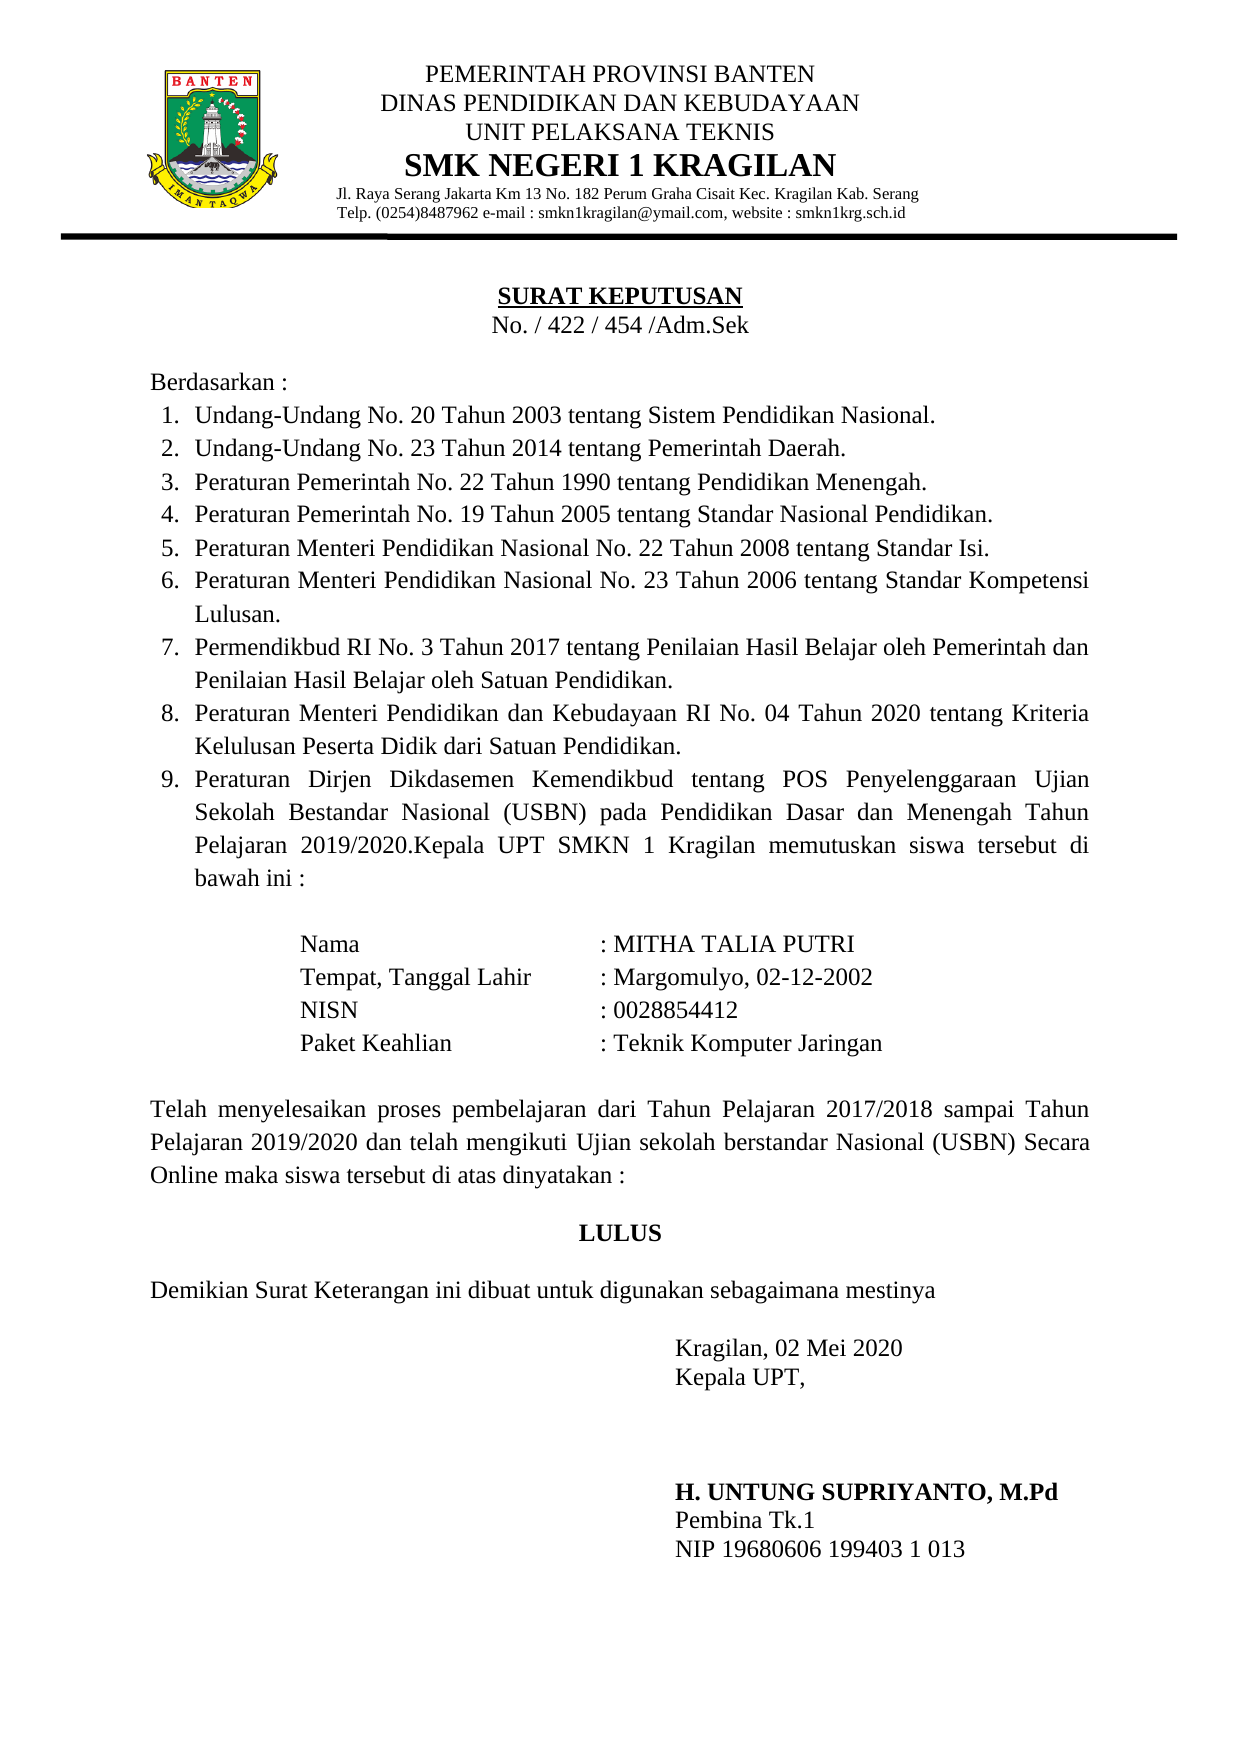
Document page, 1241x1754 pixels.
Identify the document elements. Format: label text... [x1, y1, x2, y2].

list Peraturan Menteri Pendidikan Nasional No. 22 Tahun 2008 tentang Standar Isi. [179, 533, 1090, 561]
text Telah menyelesaikan proses pembelajaran dari Tahun Pelajaran 2017/2018 sampai Tahun Pelajaran 2019/2020 dan telah mengikuti Ujian sekolah berstandar Nasional (USBN) Secara Online maka siswa tersebut di atas dinyatakan : [150, 1094, 1090, 1189]
text Kepala UPT, [150, 1362, 1090, 1391]
text SURAT KEPUTUSAN [150, 281, 1090, 310]
list Undang-Undang No. 20 Tahun 2003 tentang Sistem Pendidikan Nasional. [179, 401, 1090, 429]
list Permendikbud RI No. 3 Tahun 2017 tentang Penilaian Hasil Belajar oleh Pemerintah dan Penilaian Hasil Belajar oleh Satuan Pendidikan. [179, 632, 1090, 693]
text NIP 19680606 199403 1 013 [150, 1534, 1090, 1563]
text Tempat, Tanggal Lahir : Margomulyo, 02-12-2002 [150, 962, 1090, 991]
text NISN : 0028854412 [150, 995, 1090, 1024]
list Undang-Undang No. 23 Tahun 2014 tentang Pemerintah Daerah. [179, 433, 1090, 462]
list Peraturan Dirjen Dikdasemen Kemendikbud tentang POS Penyelenggaraan Ujian Sekolah Bestandar Nasional (USBN) pada Pendidikan Dasar dan Menengah Tahun Pelajaran 2019/2020.Kepala UPT SMKN 1 Kragilan memutuskan siswa tersebut di bawah ini : [179, 764, 1090, 892]
text H. UNTUNG SUPRIYANTO, M.Pd [150, 1477, 1090, 1506]
text Paket Keahlian : Teknik Komputer Jaringan [150, 1028, 1090, 1057]
list Peraturan Pemerintah No. 22 Tahun 1990 tentang Pendidikan Menengah. [179, 467, 1090, 495]
text LULUS [150, 1218, 1090, 1247]
text Pembina Tk.1 [150, 1506, 1090, 1534]
text Berdasarkan : [150, 367, 1090, 396]
text No. / 422 / 454 /Adm.Sek [150, 310, 1090, 339]
list Peraturan Menteri Pendidikan dan Kebudayaan RI No. 04 Tahun 2020 tentang Kriteria Kelulusan Peserta Didik dari Satuan Pendidikan. [179, 698, 1090, 759]
text Nama : MITHA TALIA PUTRI [150, 929, 1090, 958]
text Demikian Surat Keterangan ini dibuat untuk digunakan sebagaimana mestinya [150, 1276, 1090, 1304]
picture [146, 70, 279, 208]
list Peraturan Pemerintah No. 19 Tahun 2005 tentang Standar Nasional Pendidikan. [179, 499, 1090, 528]
list Peraturan Menteri Pendidikan Nasional No. 23 Tahun 2006 tentang Standar Kompetensi Lulusan. [179, 566, 1090, 627]
text Kragilan, 02 Mei 2020 [150, 1333, 1090, 1362]
